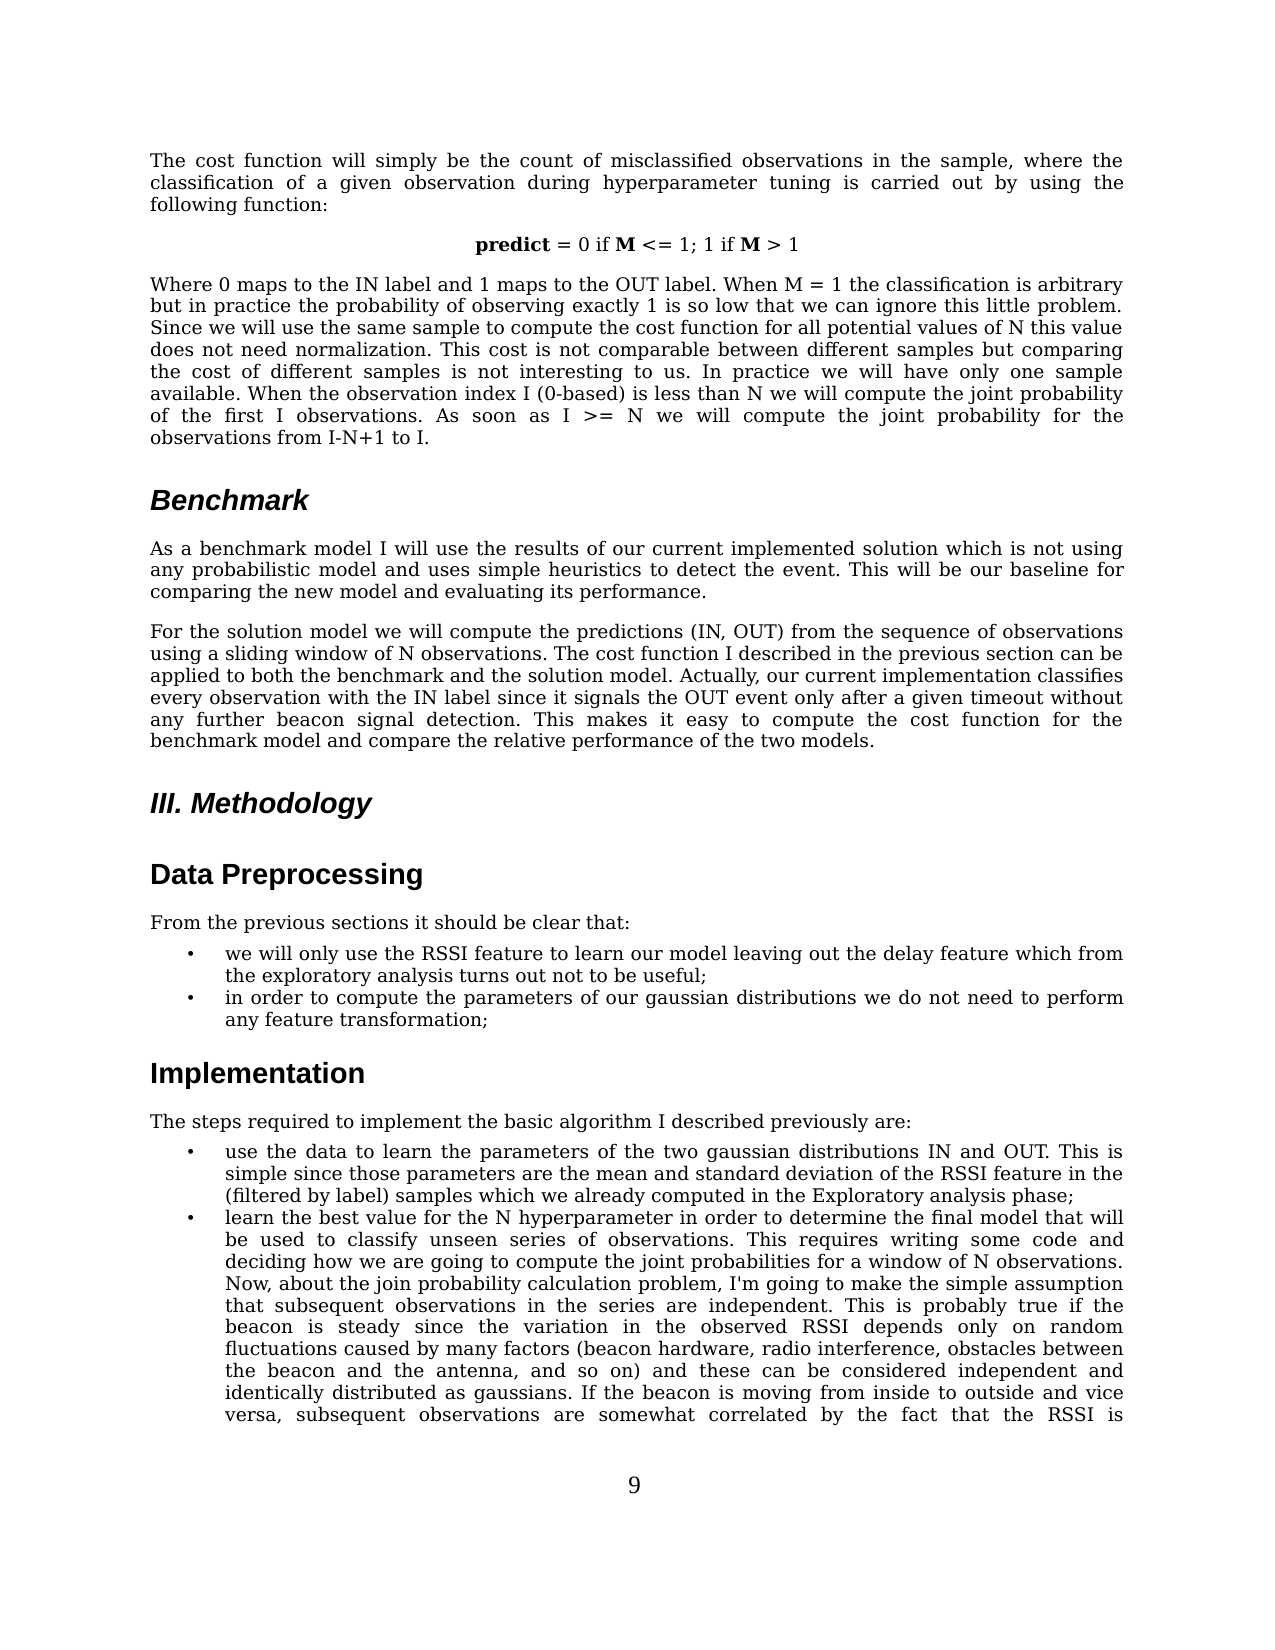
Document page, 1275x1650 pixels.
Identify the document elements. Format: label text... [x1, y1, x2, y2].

text Where 0 maps to the IN label and 1 maps to the OUT label. When M = 1 the classification is arbitrary but in practice the probability of observing exactly 1 is so low that we can ignore this little problem. Since we will use the same sample to compute the cost function for all potential values of N this value does not need normalization. This cost is not comparable between different samples but comparing the cost of different samples is not interesting to us. In practice we will have only one sample available. When the observation index I (0-based) is less than N we will compute the joint probability of the first I observations. As soon as I >= N we will compute the joint probability for the observations from I-N+1 to I. [150, 273, 1125, 448]
text As a benchmark model I will use the results of our current implemented solution which is not using any probabilistic model and uses simple heuristics to detect the event. This will be our baseline for comparing the new model and evaluating its performance. [150, 537, 1125, 603]
list in order to compute the parameters of our gaussian distributions we do not need to perform any feature transformation; [187, 987, 1125, 1031]
text The cost function will simply be the count of misclassified observations in the sample, where the classification of a given observation during hyperparameter tuning is carried out by using the following function: [150, 150, 1125, 216]
subtitle Implementation [150, 1056, 1125, 1089]
subtitle III. Methodology [150, 786, 1125, 820]
text predict = 0 if M <= 1; 1 if M > 1 [150, 233, 1125, 256]
text The steps required to implement the basic algorithm I described previously are: [150, 1111, 1125, 1132]
text From the previous sections it should be clear that: [150, 912, 1125, 934]
list use the data to learn the parameters of the two gaussian distributions IN and OUT. This is simple since those parameters are the mean and standard deviation of the RSSI feature in the (filtered by label) samples which we already computed in the Exploratory analysis phase; [187, 1141, 1125, 1207]
list learn the best value for the N hyperparameter in order to determine the final model that will be used to classify unseen series of observations. This requires writing some code and deciding how we are going to compute the joint probabilities for a window of N observations. Now, about the join probability calculation problem, I'm going to make the simple assumption that subsequent observations in the series are independent. This is probably true if the beacon is steady since the variation in the observed RSSI depends only on random fluctuations caused by many factors (beacon hardware, radio interference, obstacles between the beacon and the antenna, and so on) and these can be considered independent and identically distributed as gaussians. If the beacon is moving from inside to outside and vice versa, subsequent observations are somewhat correlated by the fact that the RSSI is [187, 1207, 1125, 1426]
subtitle Data Preprocessing [150, 857, 1125, 891]
subtitle Benchmark [150, 482, 1125, 516]
list we will only use the RSSI feature to learn our model leaving out the delay feature which from the exploratory analysis turns out not to be useful; [187, 943, 1125, 987]
text For the solution model we will compute the predictions (IN, OUT) from the sequence of observations using a sliding window of N observations. The cost function I described in the previous section can be applied to both the benchmark and the solution model. Actually, our current implementation classifies every observation with the IN label since it signals the OUT event only after a given timeout without any further beacon signal detection. This makes it easy to compute the cost function for the benchmark model and compare the relative performance of the two models. [150, 621, 1125, 752]
